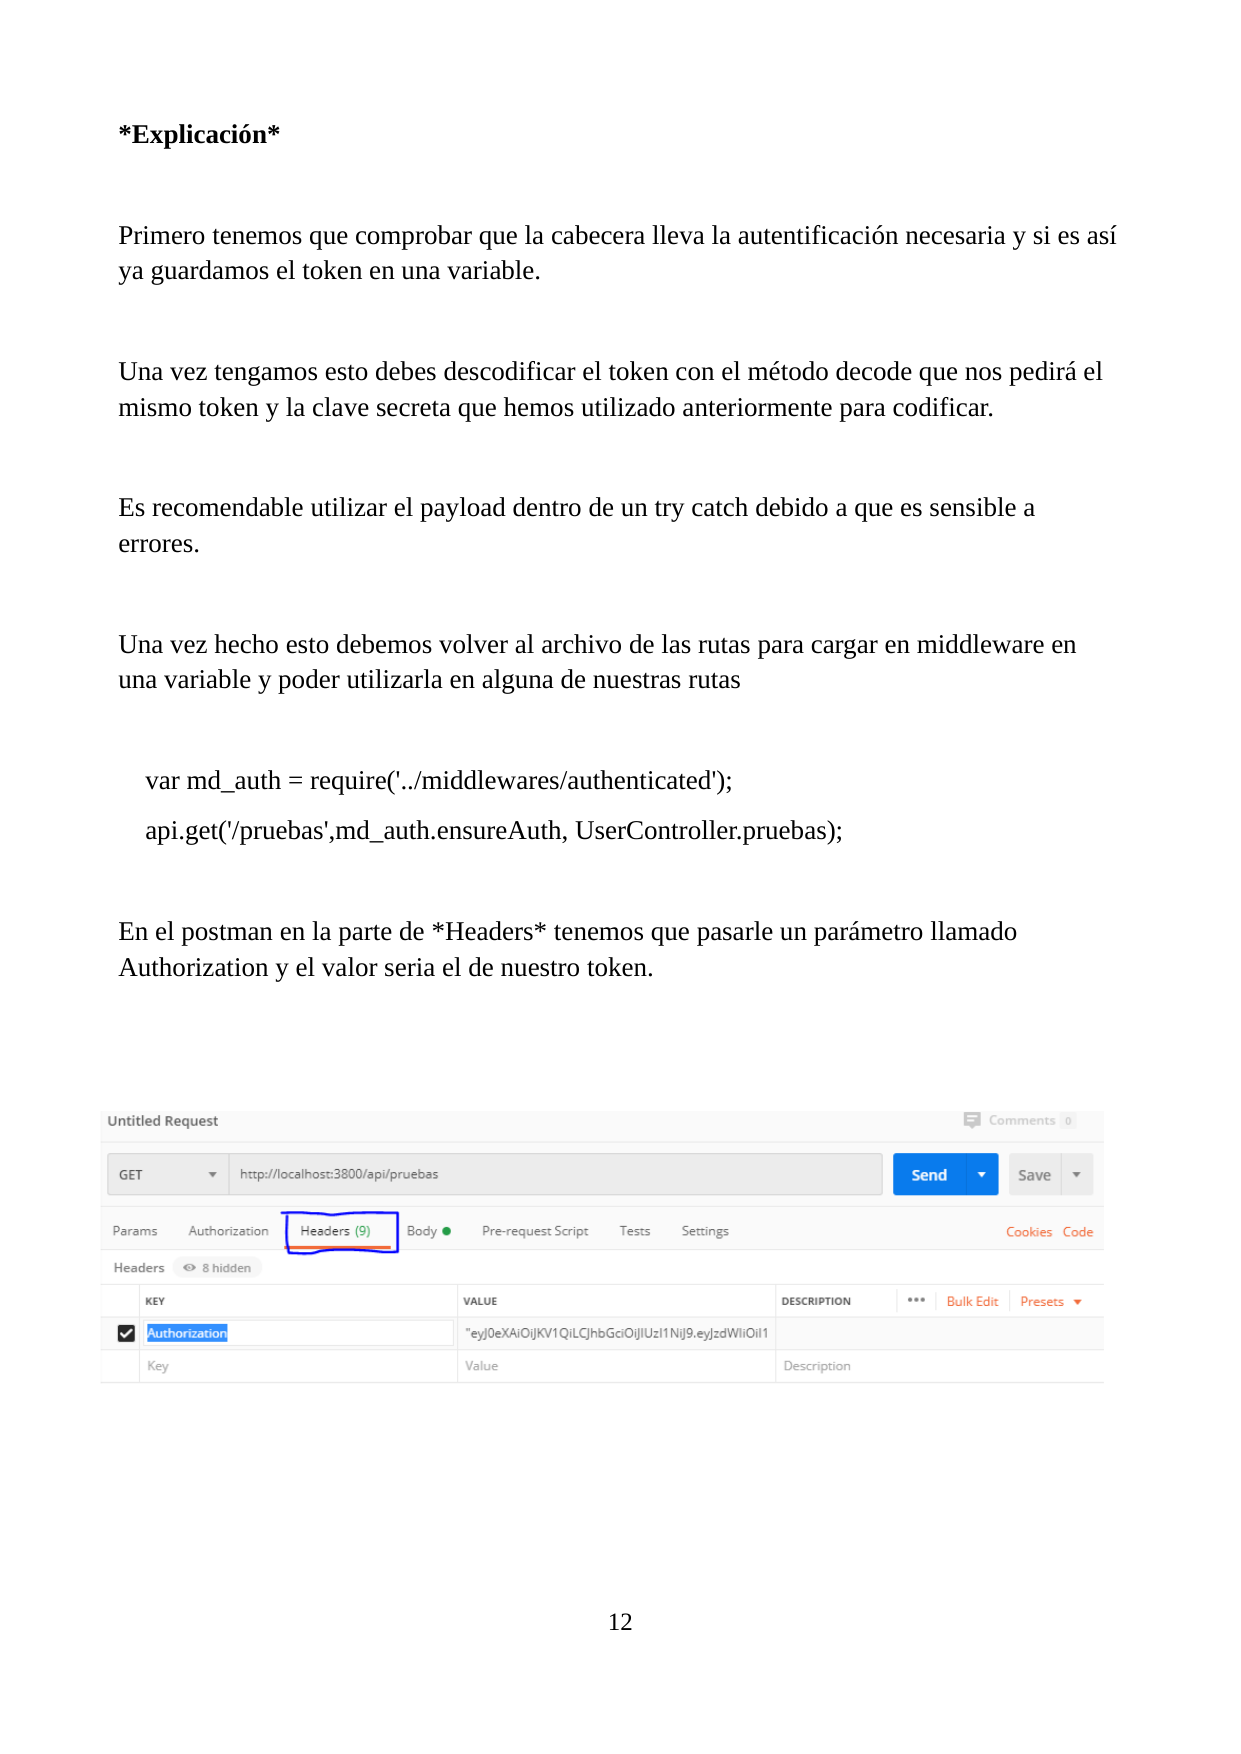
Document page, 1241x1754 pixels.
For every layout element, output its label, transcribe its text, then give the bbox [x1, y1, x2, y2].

text Una vez tengamos esto debes descodificar el token con el método decode que nos pedirá el mismo token y la clave secreta que hemos utilizado anteriormente para codificar. [118, 355, 1122, 422]
text var md_auth = require('../middlewares/authenticated'); [118, 764, 1122, 795]
text api.get('/pruebas',md_auth.ensureAuth, UserController.pruebas); [118, 814, 1122, 846]
picture [100, 1111, 1105, 1384]
text En el postman en la parte de *Headers* tenemos que pasarle un parámetro llamado Authorization y el valor seria el de nuestro token. [118, 915, 1122, 982]
text Primero tenemos que comprobar que la cabecera lleva la autentificación necesaria y si es así ya guardamos el token en una variable. [118, 219, 1122, 286]
text Una vez hecho esto debemos volver al archivo de las rutas para cargar en middleware en una variable y poder utilizarla en alguna de nuestras rutas [118, 628, 1122, 695]
text Es recomendable utilizar el payload dentro de un try catch debido a que es sensible a errores. [118, 491, 1122, 558]
text *Explicación* [118, 118, 1122, 149]
